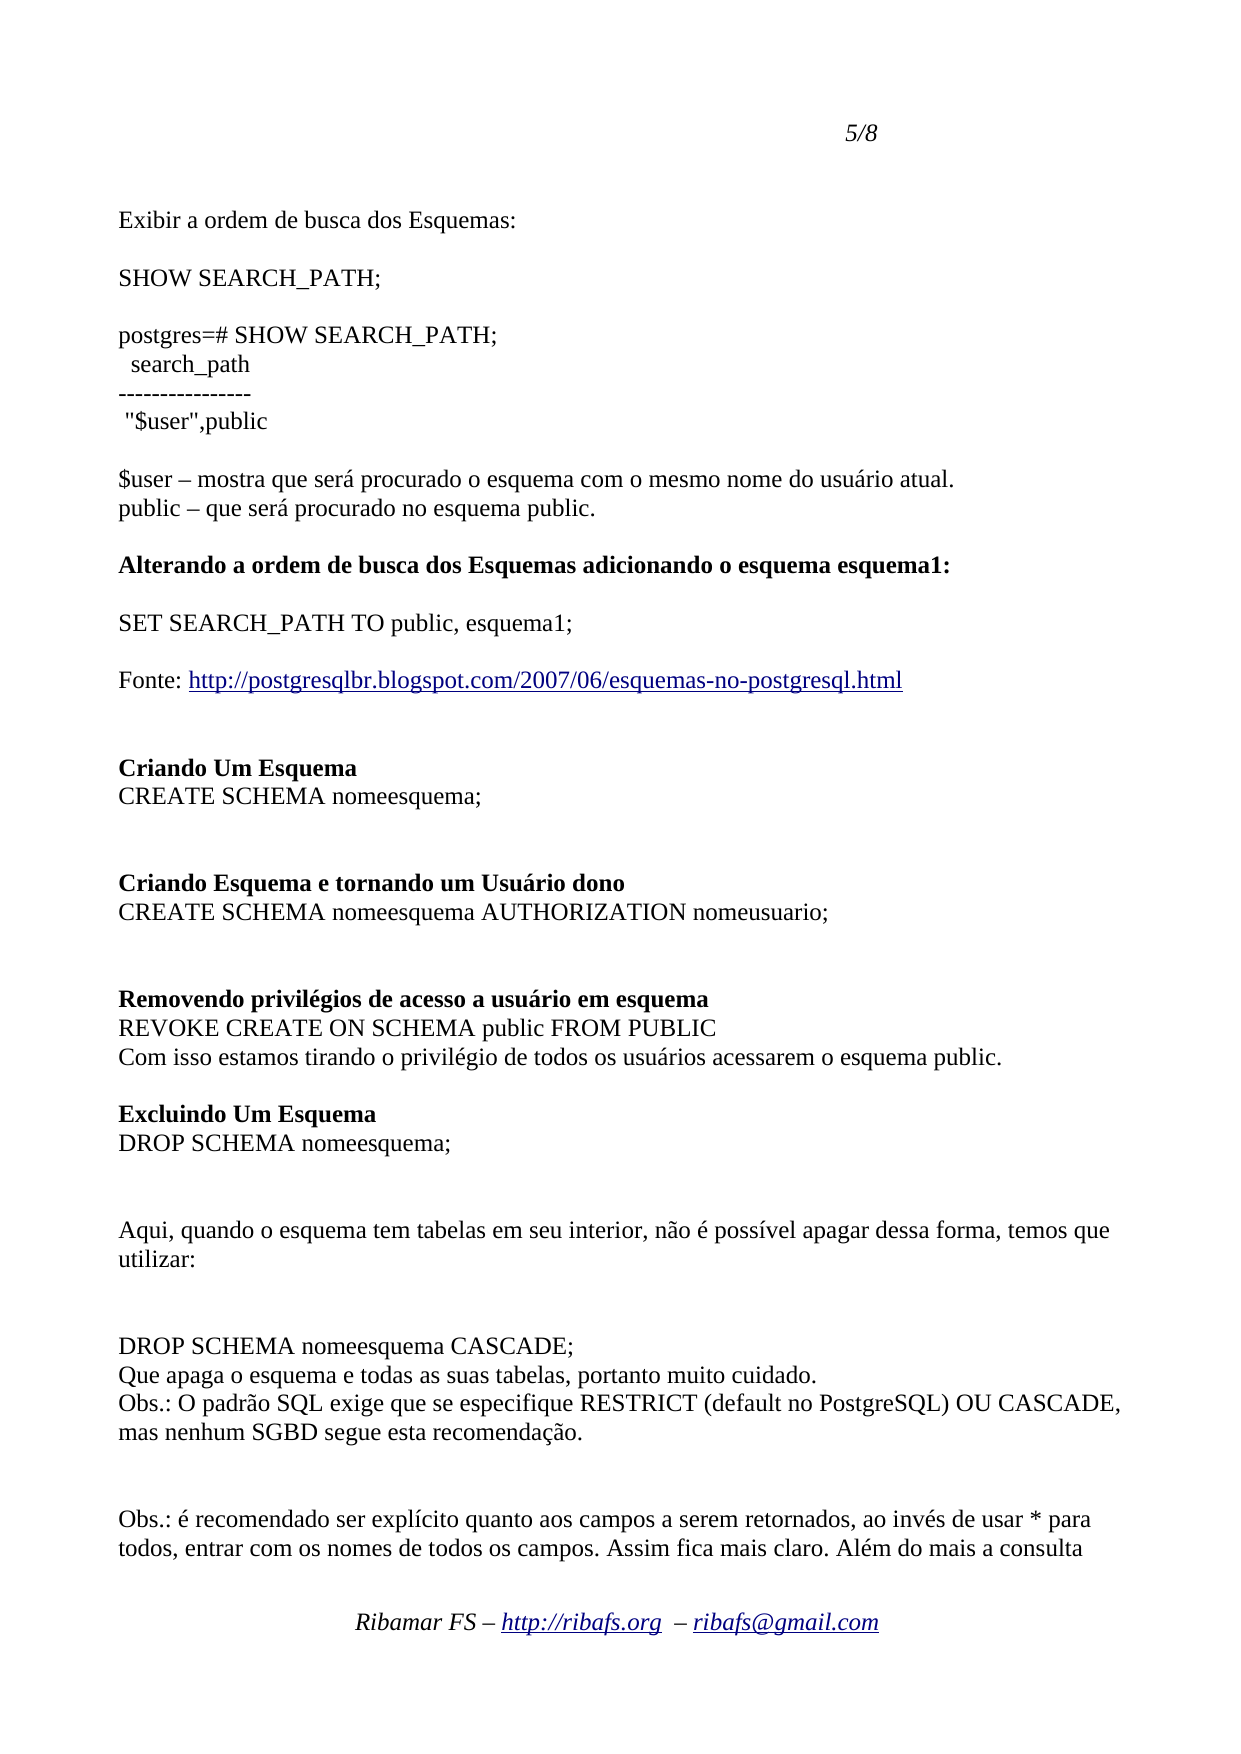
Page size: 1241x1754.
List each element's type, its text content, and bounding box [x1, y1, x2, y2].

text Criando Um Esquema CREATE SCHEMA nomeesquema; [118, 753, 1122, 810]
text search_path [118, 349, 1122, 378]
text DROP SCHEMA nomeesquema CASCADE; Que apaga o esquema e todas as suas tabelas, portanto muito cuidado. Obs.: O padrão SQL exige que se especifique RESTRICT (default no PostgreSQL) OU CASCADE, mas nenhum SGBD segue esta recomendação. [118, 1331, 1122, 1446]
text public – que será procurado no esquema public. Alterando a ordem de busca dos Esquemas adicionando o esquema esquema1: SET SEARCH_PATH TO public, esquema1; [118, 493, 1122, 636]
text Exibir a ordem de busca dos Esquemas: SHOW SEARCH_PATH; postgres=# SHOW SEARCH_PATH; [118, 176, 1122, 349]
text Obs.: é recomendado ser explícito quanto aos campos a serem retornados, ao invés de usar * para todos, entrar com os nomes de todos os campos. Assim fica mais claro. Além do mais a consulta [118, 1504, 1122, 1562]
text "$user",public [118, 406, 1122, 435]
text Removendo privilégios de acesso a usuário em esquema REVOKE CREATE ON SCHEMA public FROM PUBLIC Com isso estamos tirando o privilégio de todos os usuários acessarem o esquema public. Excluindo Um Esquema DROP SCHEMA nomeesquema; [118, 984, 1122, 1157]
text Criando Esquema e tornando um Usuário dono CREATE SCHEMA nomeesquema AUTHORIZATION nomeusuario; [118, 868, 1122, 926]
text Fonte: http://postgresqlbr.blogspot.com/2007/06/esquemas-no-postgresql.html [118, 666, 1122, 694]
text ---------------- [118, 378, 1122, 406]
text $user – mostra que será procurado o esquema com o mesmo nome do usuário atual. [118, 464, 1122, 493]
text Aqui, quando o esquema tem tabelas em seu interior, não é possível apagar dessa forma, temos que utilizar: [118, 1215, 1122, 1273]
